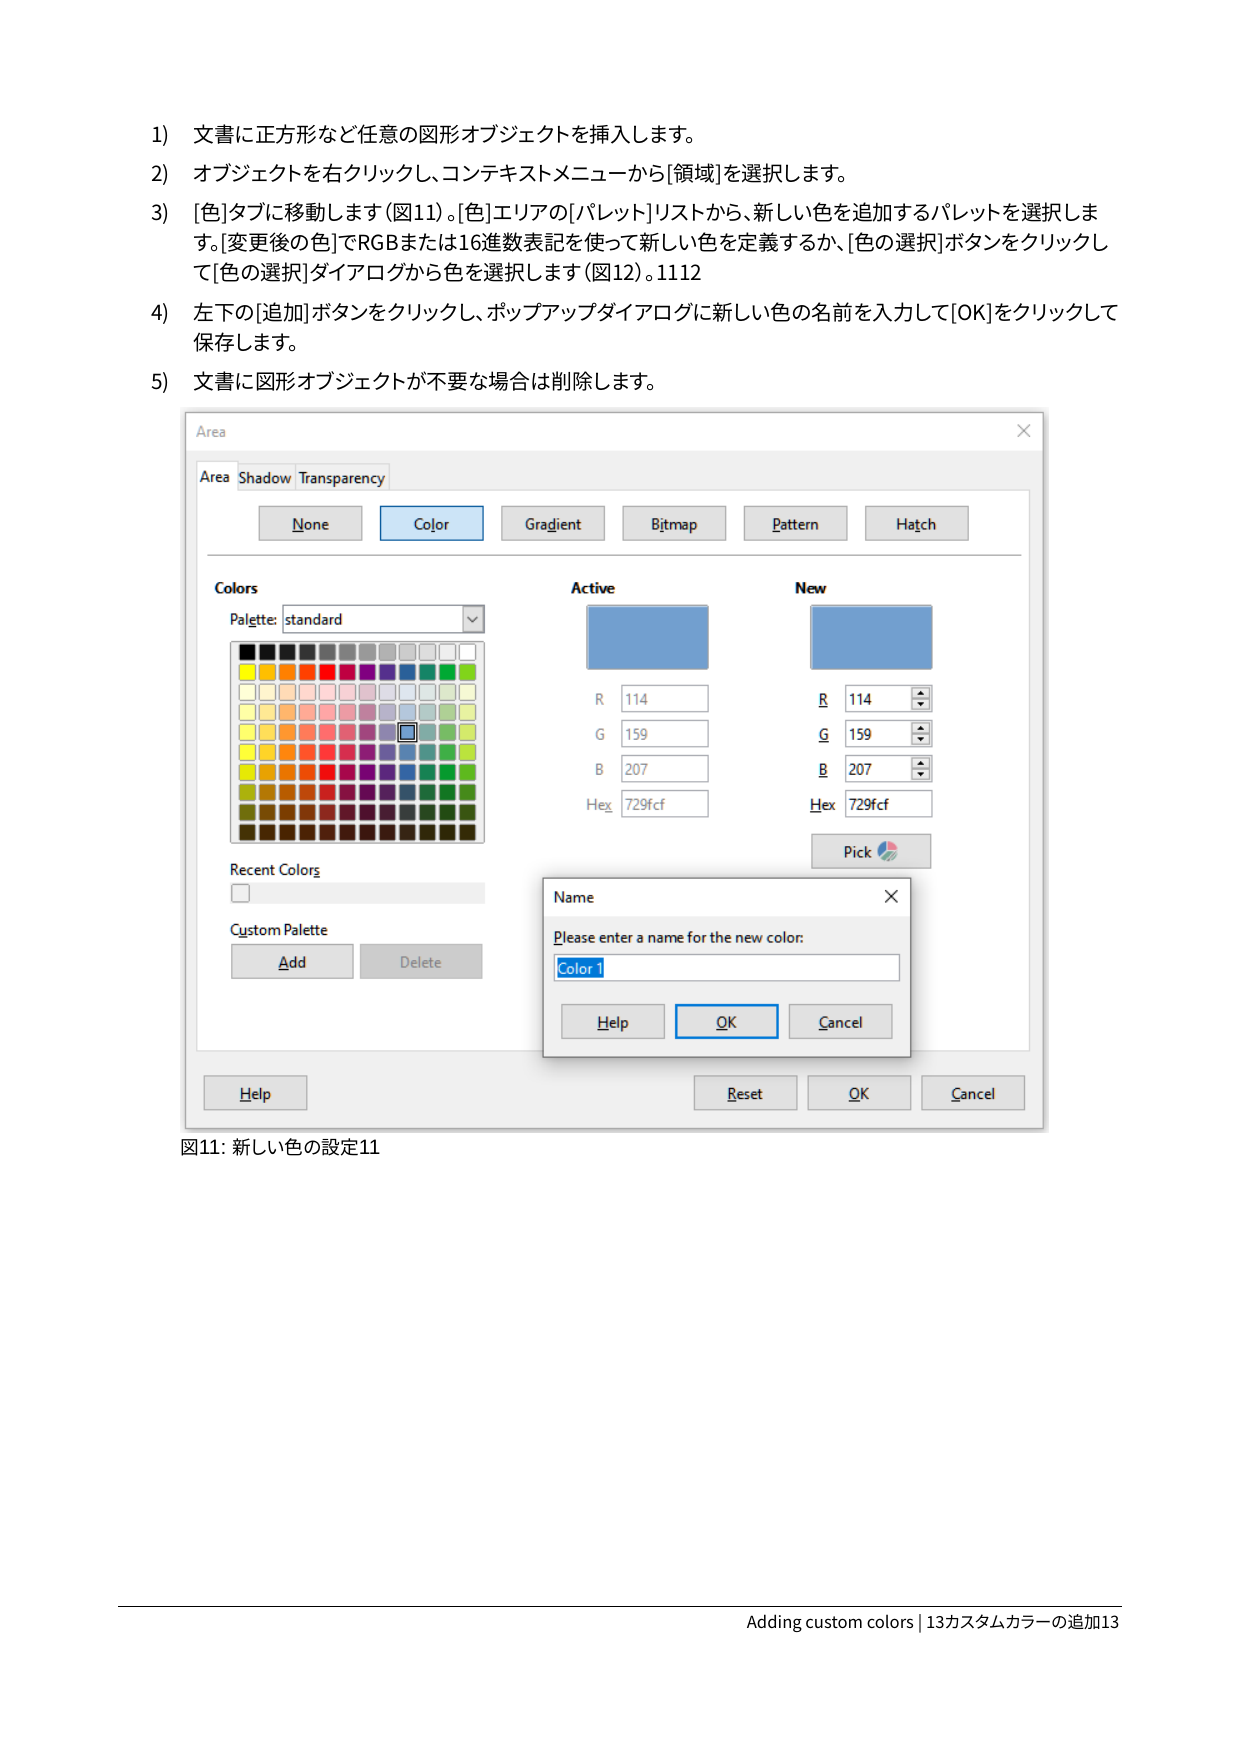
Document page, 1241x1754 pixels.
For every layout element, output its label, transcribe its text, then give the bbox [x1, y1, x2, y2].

list オブジェクトを右クリックし、コンテキストメニューから[領域]を選択します。 [169, 157, 1122, 187]
list 文書に正方形など任意の図形オブジェクトを挿入します。 [169, 118, 1122, 148]
picture [180, 407, 1049, 1133]
list 左下の[追加]ボタンをクリックし、ポップアップダイアログに新しい色の名前を入力して[OK]をクリックして保存します。 [169, 296, 1122, 356]
list 文書に図形オブジェクトが不要な場合は削除します。 [169, 365, 1122, 395]
text 図11: 新しい色の設定11 [180, 1132, 1060, 1159]
list [色]タブに移動します（図11）。[色]エリアの[パレット]リストから、新しい色を追加するパレットを選択します。[変更後の色]でRGBまたは16進数表記を使って新しい色を定義するか、[色の選択]ボタンをクリックして[色の選択]ダイアログから色を選択します（図12）。1112 [169, 196, 1122, 287]
